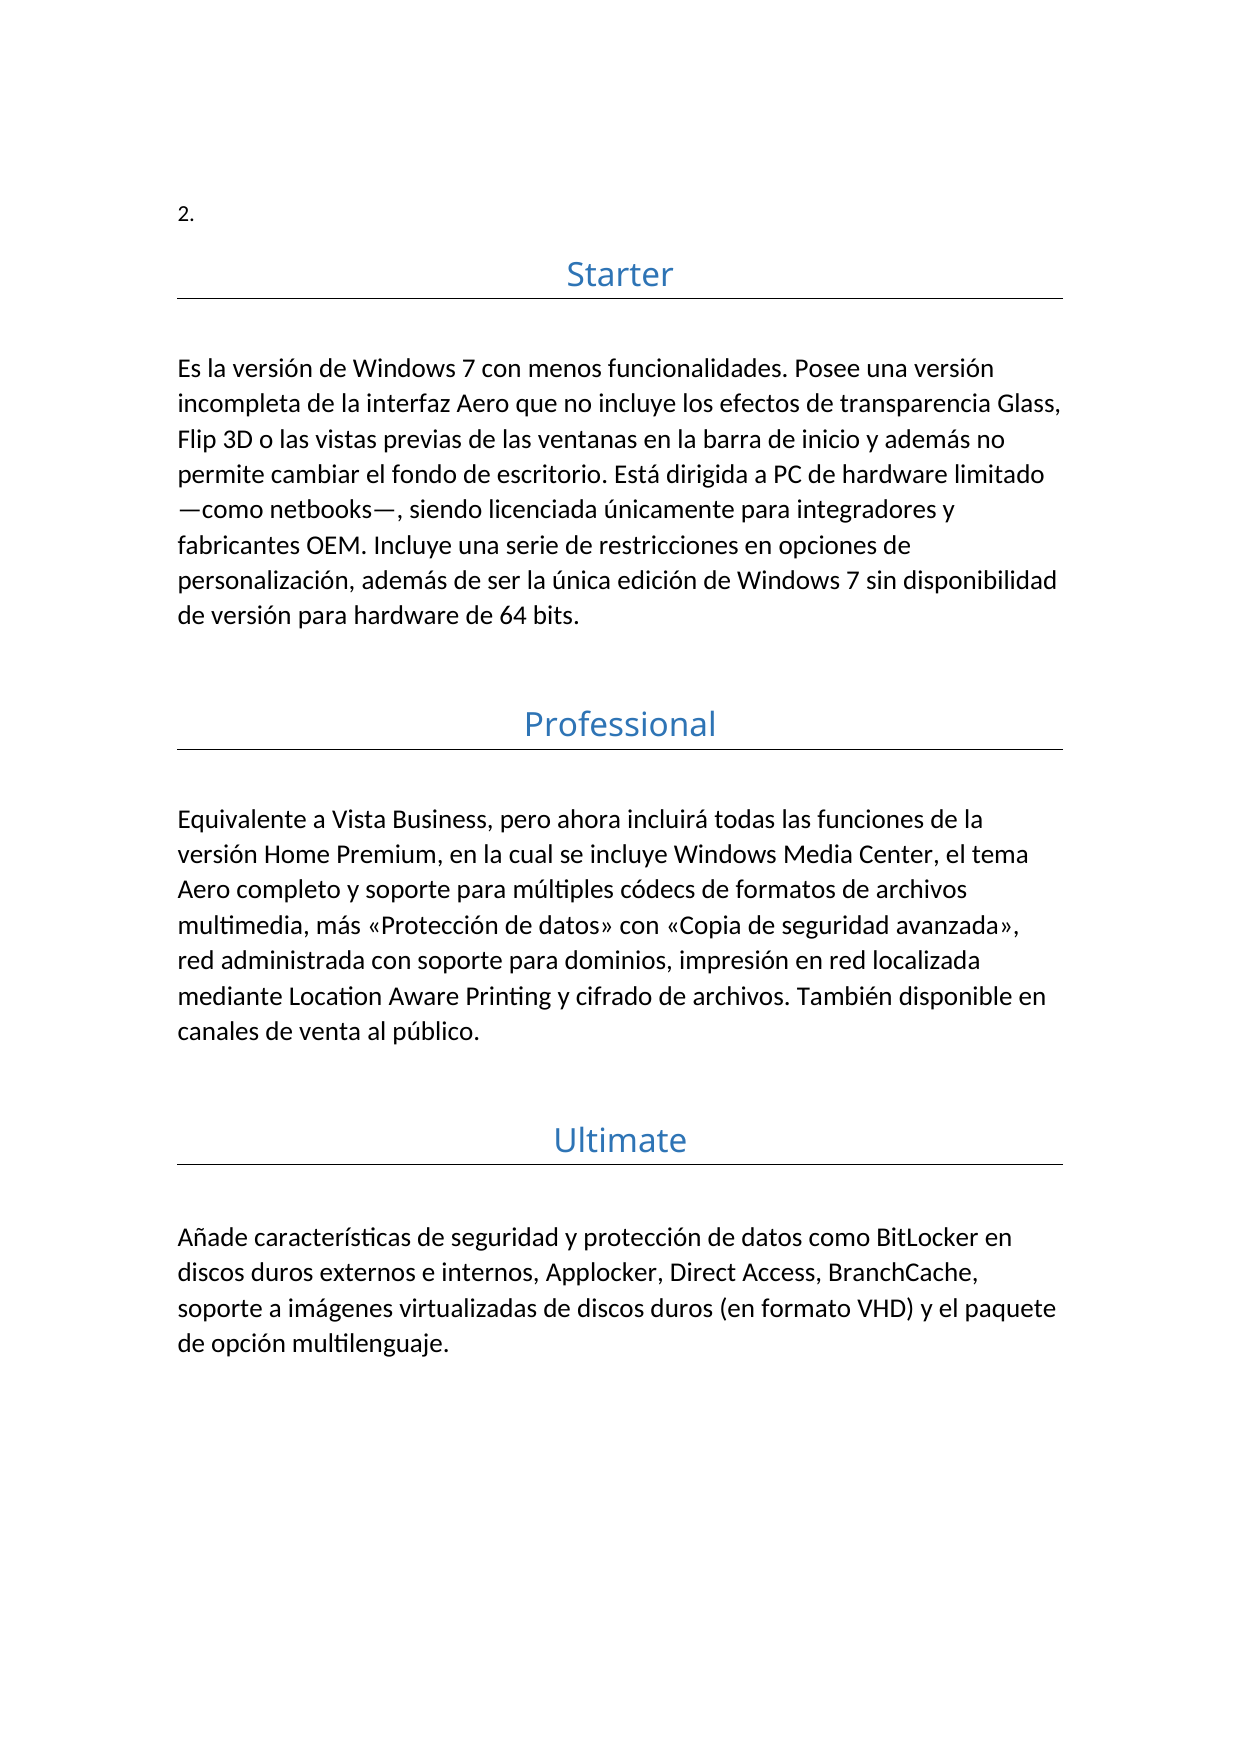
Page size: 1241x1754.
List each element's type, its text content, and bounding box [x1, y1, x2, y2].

text Equivalente a Vista Business, pero ahora incluirá todas las funciones de la versión Home Premium, en la cual se incluye Windows Media Center, el tema Aero completo y soporte para múltiples códecs de formatos de archivos multimedia, más «Protección de datos» con «Copia de seguridad avanzada», red administrada con soporte para dominios, impresión en red localizada mediante Location Aware Printing y cifrado de archivos. También disponible en canales de venta al público. [177, 802, 1063, 1047]
text 2. [177, 199, 1063, 228]
text Añade características de seguridad y protección de datos como BitLocker en discos duros externos e internos, Applocker, Direct Access, BranchCache, soporte a imágenes virtualizadas de discos duros (en formato VHD) y el paquete de opción multilenguaje. [177, 1220, 1063, 1359]
subtitle Starter [177, 250, 1063, 298]
text Es la versión de Windows 7 con menos funcionalidades. Posee una versión incompleta de la interfaz Aero que no incluye los efectos de transparencia Glass, Flip 3D o las vistas previas de las ventanas en la barra de inicio y además no permite cambiar el fondo de escritorio. Está dirigida a PC de hardware limitado —como netbooks—, siendo licenciada únicamente para integradores y fabricantes OEM. Incluye una serie de restricciones en opciones de personalización, además de ser la única edición de Windows 7 sin disponibilidad de versión para hardware de 64 bits. [177, 351, 1063, 631]
subtitle Professional [177, 701, 1063, 749]
subtitle Ultimate [177, 1117, 1063, 1164]
